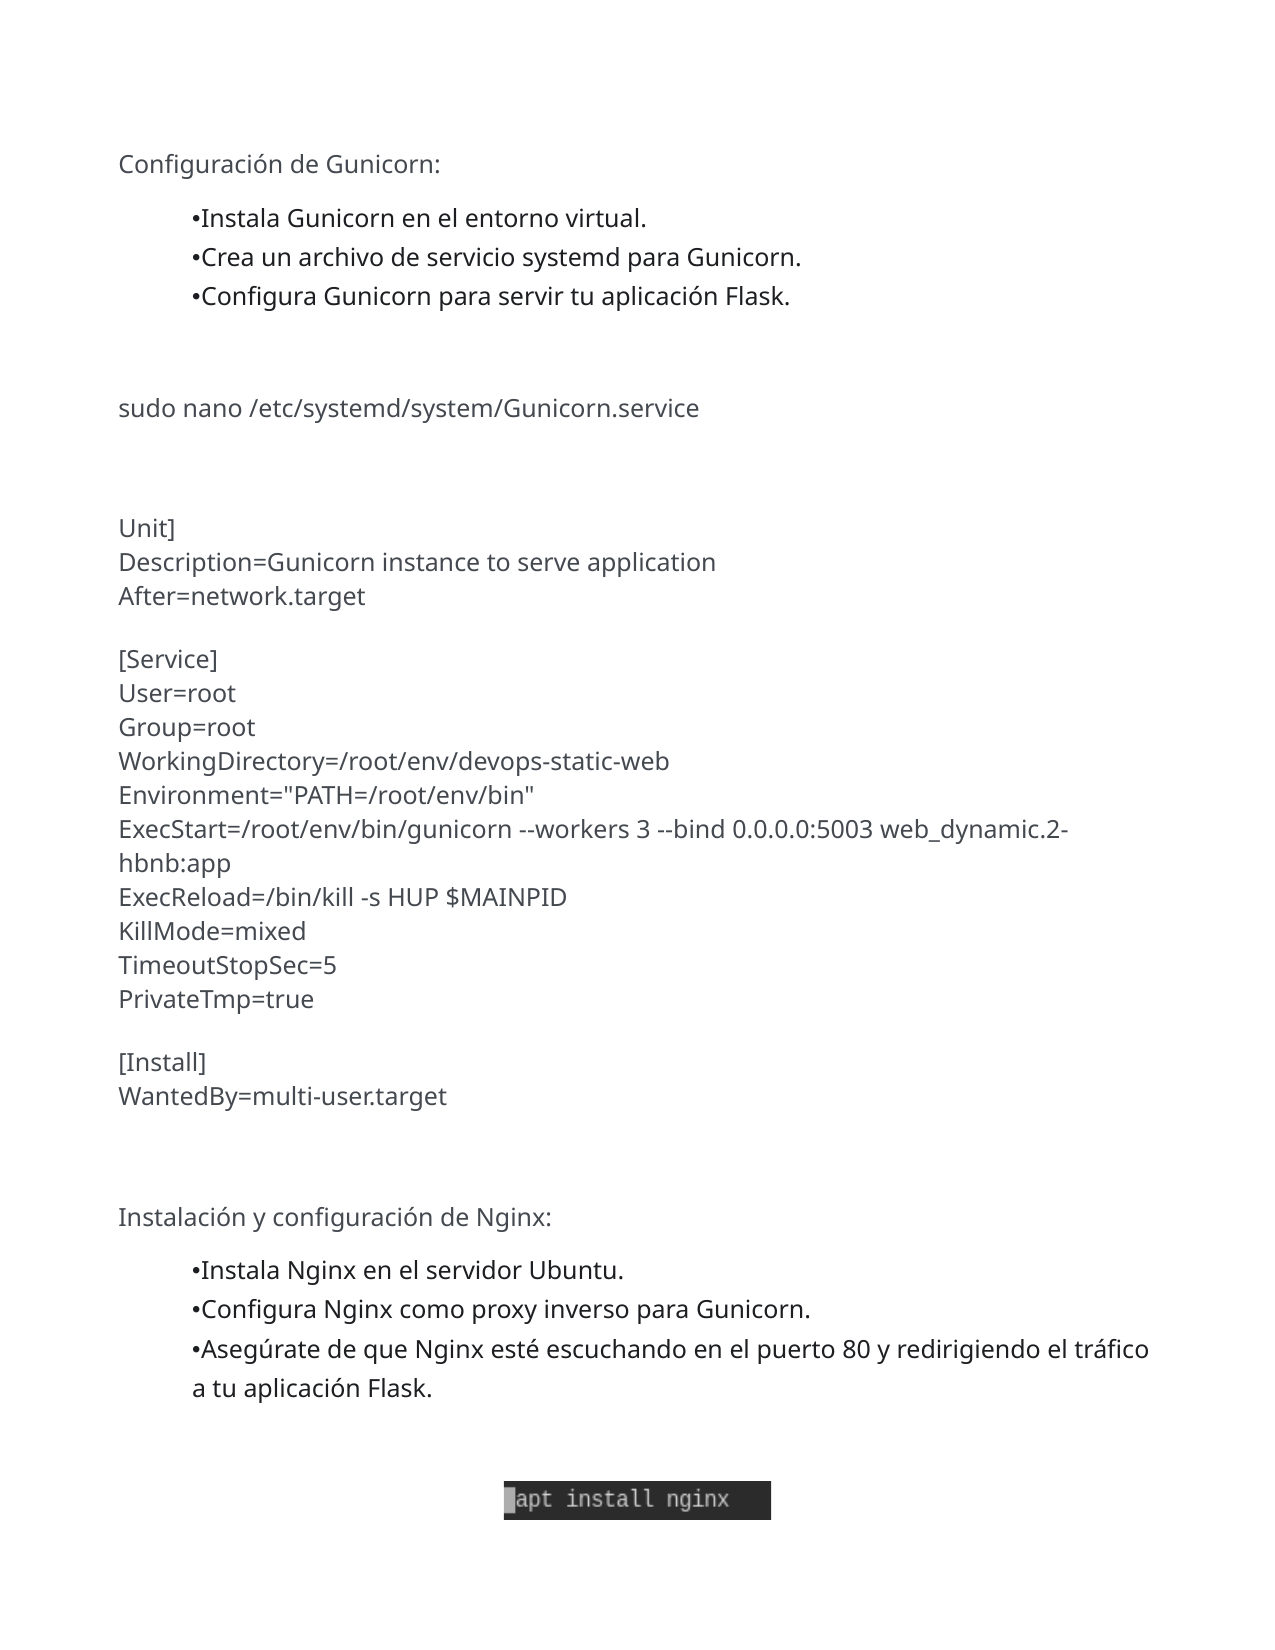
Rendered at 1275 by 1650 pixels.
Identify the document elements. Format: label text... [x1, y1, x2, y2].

list Configura Nginx como proxy inverso para Gunicorn. [118, 1292, 1157, 1326]
text ExecReload=/bin/kill -s HUP $MAINPID [118, 880, 1157, 914]
text [Service] [118, 641, 1157, 676]
text Group=root [118, 709, 1157, 744]
text TimeoutStopSec=5 [118, 948, 1157, 982]
text Configuración de Gunicorn: [118, 147, 1157, 181]
text [Install] [118, 1045, 1157, 1079]
text PrivateTmp=true [118, 982, 1157, 1016]
list Asegúrate de que Nginx esté escuchando en el puerto 80 y redirigiendo el tráfico a tu aplicación Flask. [118, 1331, 1157, 1404]
list Crea un archivo de servicio systemd para Gunicorn. [118, 240, 1157, 274]
text WorkingDirectory=/root/env/devops-static-web [118, 744, 1157, 778]
text Environment="PATH=/root/env/bin" [118, 778, 1157, 812]
picture [503, 1481, 772, 1520]
text KillMode=mixed [118, 914, 1157, 948]
text User=root [118, 676, 1157, 709]
text sudo nano /etc/systemd/system/Gunicorn.service [118, 390, 1157, 424]
text Unit] [118, 511, 1157, 544]
text WantedBy=multi-user.target [118, 1079, 1157, 1113]
list Instala Gunicorn en el entorno virtual. [118, 201, 1157, 235]
text After=network.target [118, 579, 1157, 613]
list Instala Nginx en el servidor Ubuntu. [118, 1253, 1157, 1287]
list Configura Gunicorn para servir tu aplicación Flask. [118, 279, 1157, 313]
text Description=Gunicorn instance to serve application [118, 544, 1157, 579]
text Instalación y configuración de Nginx: [118, 1199, 1157, 1233]
text ExecStart=/root/env/bin/gunicorn --workers 3 --bind 0.0.0.0:5003 web_dynamic.2-hbnb:app [118, 812, 1157, 880]
